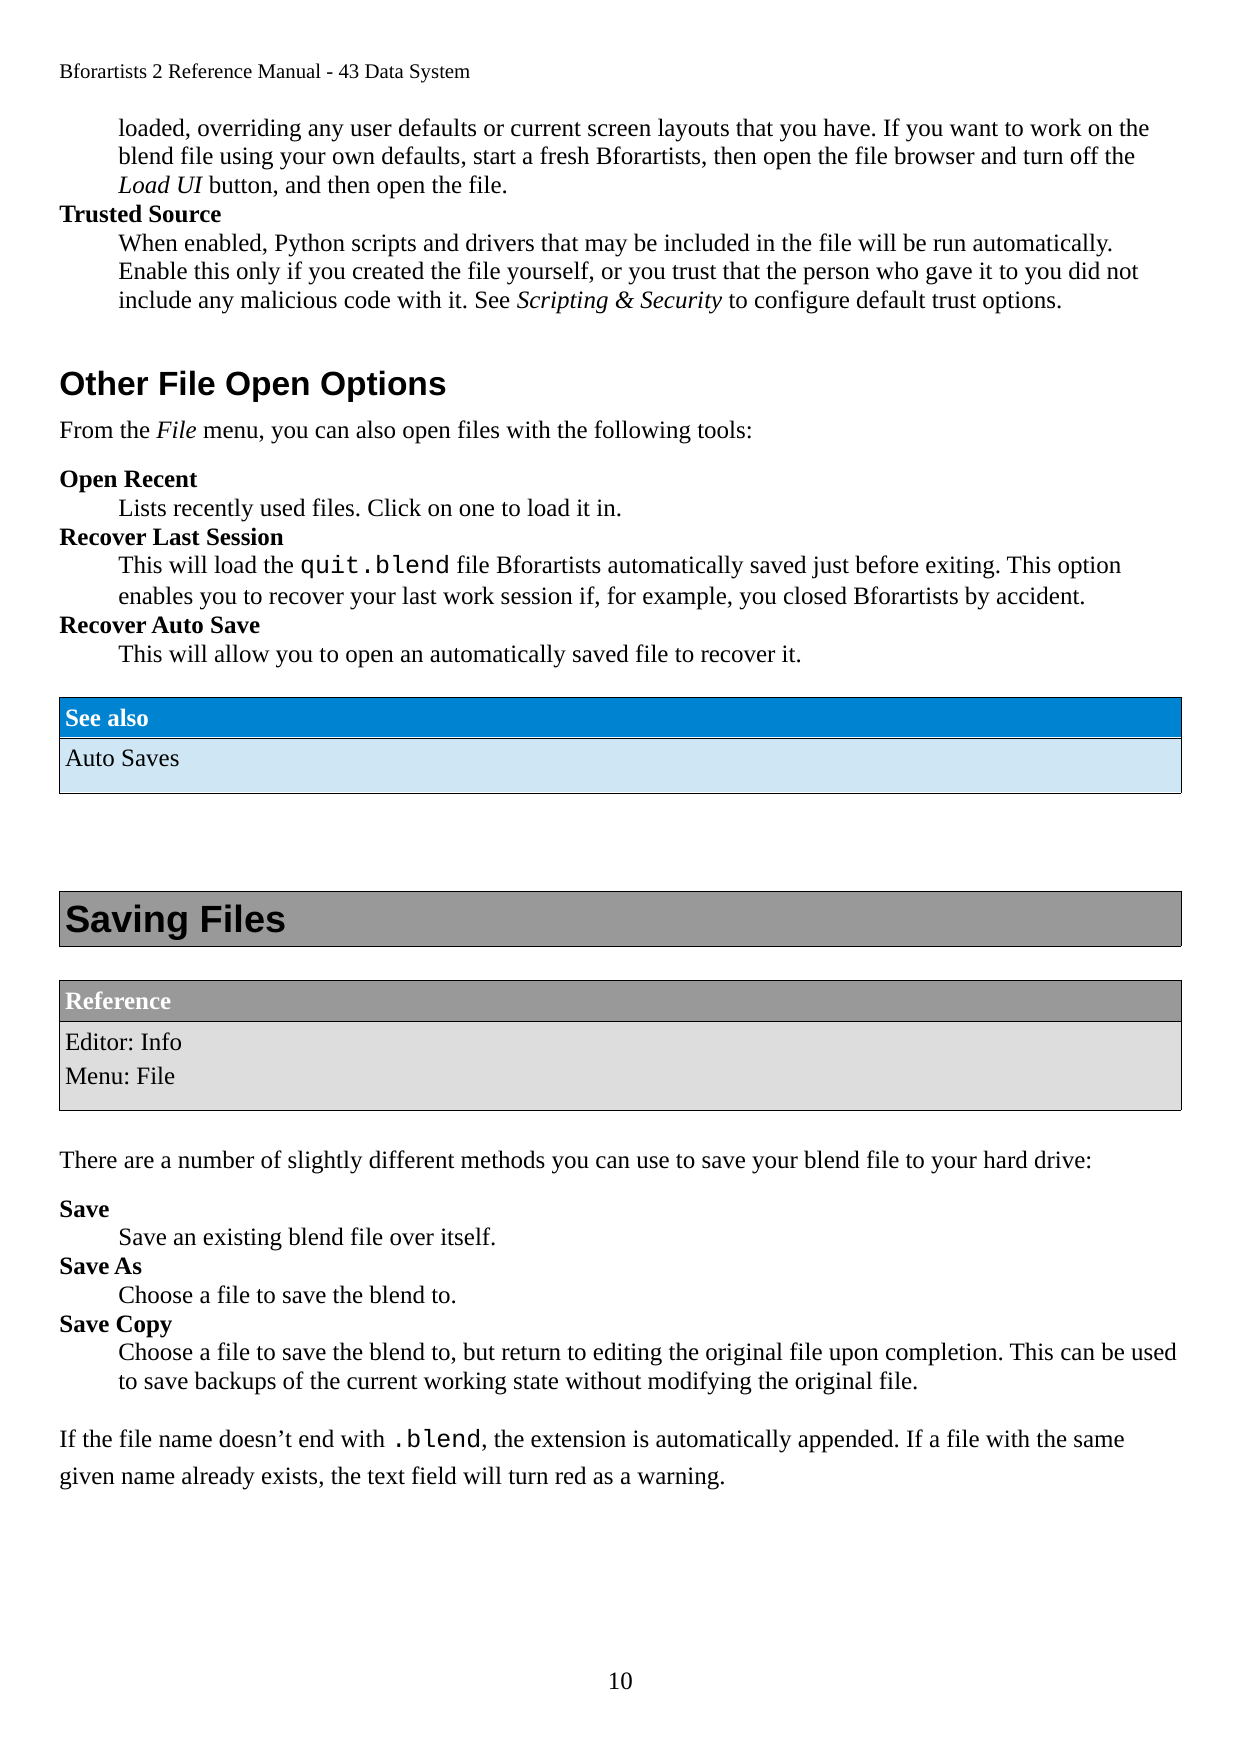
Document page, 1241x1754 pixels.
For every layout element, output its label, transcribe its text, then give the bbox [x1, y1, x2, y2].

list loaded, overriding any user defaults or current screen layouts that you have. If you want to work on the blend file using your own defaults, start a fresh Bforartists, then open the file browser and turn off the Load UI button, and then open the file. [118, 113, 1181, 199]
subtitle Save Copy [59, 1309, 1181, 1337]
list Save an existing blend file over itself. [118, 1222, 1181, 1251]
list Lists recently used files. Click on one to load it in. [118, 493, 1181, 522]
table_header Saving Files [60, 892, 1181, 946]
subtitle Recover Auto Save [59, 610, 1181, 639]
list This will allow you to open an automatically saved file to recover it. [118, 639, 1181, 668]
text There are a number of slightly different methods you can use to save your blend file to your hard drive: [59, 1111, 1181, 1173]
text If the file name doesn’t end with .blend, the extension is automatically appended. If a file with the same given name already exists, the text field will turn red as a warning. [59, 1424, 1181, 1490]
subtitle Trusted Source [59, 199, 1181, 228]
list This will load the quit.blend file Bforartists automatically saved just before exiting. This option enables you to recover your last work session if, for example, you closed Bforartists by accident. [118, 551, 1181, 610]
table_header Reference [60, 981, 1181, 1021]
list Choose a file to save the blend to. [118, 1280, 1181, 1309]
list Choose a file to save the blend to, but return to editing the original file upon completion. This can be used to save backups of the current working state without modifying the original file. [118, 1337, 1181, 1395]
subtitle Save [59, 1194, 1181, 1222]
table_cell Editor: Info Menu: File [60, 1022, 1181, 1110]
list When enabled, Python scripts and drivers that may be included in the file will be run automatically. Enable this only if you created the file yourself, or you trust that the person who gave it to you did not include any malicious code with it. See Scripting & Security to configure default trust options. [118, 228, 1181, 314]
subtitle Save As [59, 1251, 1181, 1280]
subtitle Recover Last Session [59, 522, 1181, 551]
subtitle Open Recent [59, 464, 1181, 493]
text From the File menu, you can also open files with the following tools: [59, 415, 1181, 444]
subtitle Other File Open Options [59, 364, 1181, 403]
table_header See also [60, 698, 1181, 737]
table_cell Auto Saves [60, 739, 1181, 792]
